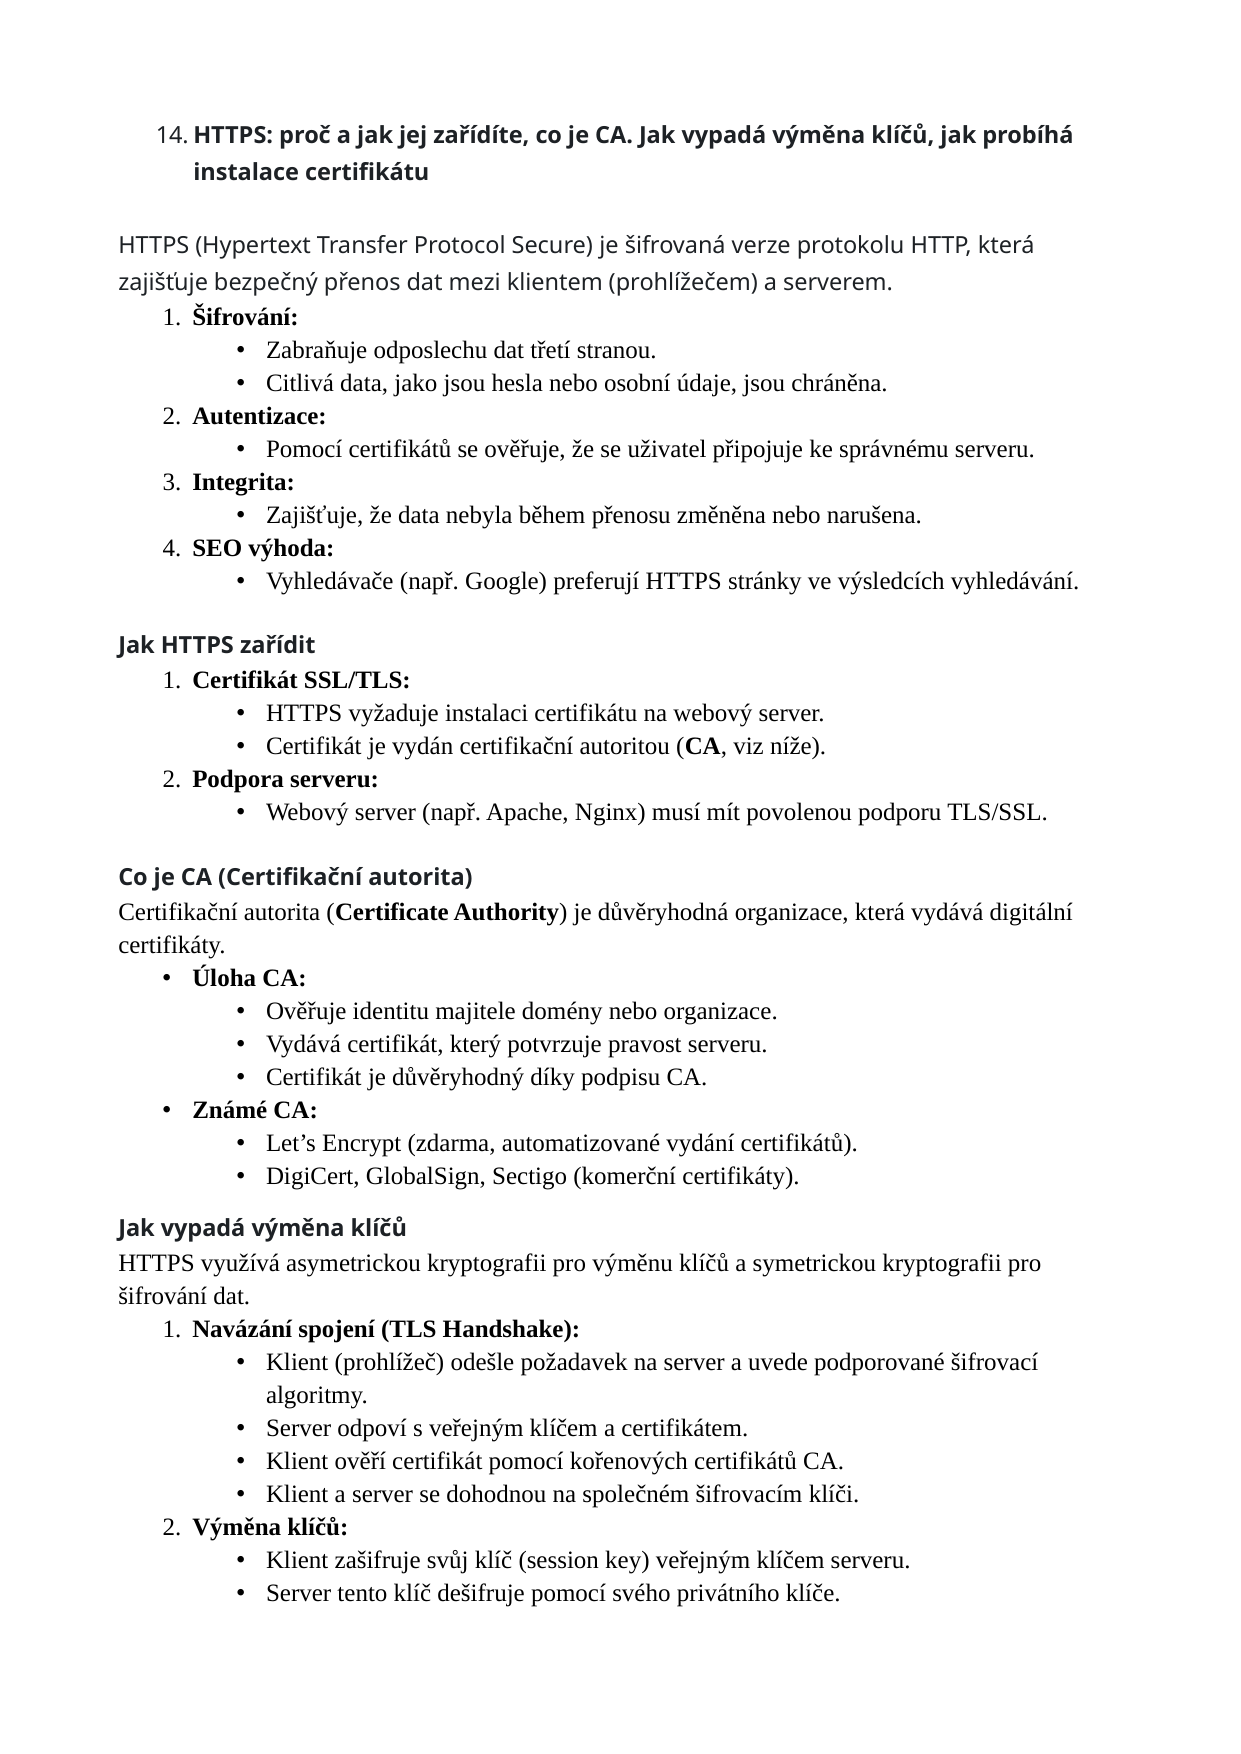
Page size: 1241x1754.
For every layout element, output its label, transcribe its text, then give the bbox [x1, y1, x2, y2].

list Vydává certifikát, který potvrzuje pravost serveru. [236, 1029, 1122, 1058]
list DigiCert, GlobalSign, Sectigo (komerční certifikáty). [236, 1161, 1122, 1190]
list Integrita: [162, 467, 1122, 496]
list Výměna klíčů: [162, 1512, 1122, 1541]
list Server tento klíč dešifruje pomocí svého privátního klíče. [236, 1578, 1122, 1607]
list Klient zašifruje svůj klíč (session key) veřejným klíčem serveru. [236, 1546, 1122, 1574]
list Webový server (např. Apache, Nginx) musí mít povolenou podporu TLS/SSL. [236, 797, 1122, 826]
text HTTPS využívá asymetrickou kryptografii pro výměnu klíčů a symetrickou kryptografii pro šifrování dat. [118, 1248, 1122, 1310]
list Zajišťuje, že data nebyla během přenosu změněna nebo narušena. [236, 500, 1122, 529]
list Server odpoví s veřejným klíčem a certifikátem. [236, 1413, 1122, 1442]
list Let’s Encrypt (zdarma, automatizované vydání certifikátů). [236, 1128, 1122, 1157]
list Známé CA: [162, 1095, 1122, 1124]
list Pomocí certifikátů se ověřuje, že se uživatel připojuje ke správnému serveru. [236, 434, 1122, 463]
subtitle Jak vypadá výměna klíčů [118, 1212, 1122, 1243]
list Klient ověří certifikát pomocí kořenových certifikátů CA. [236, 1446, 1122, 1475]
list Autentizace: [162, 401, 1122, 430]
list Certifikát je důvěryhodný díky podpisu CA. [236, 1062, 1122, 1091]
subtitle Jak HTTPS zařídit [118, 629, 1122, 661]
list Vyhledávače (např. Google) preferují HTTPS stránky ve výsledcích vyhledávání. [236, 566, 1122, 595]
list Klient (prohlížeč) odešle požadavek na server a uvede podporované šifrovací algoritmy. [236, 1347, 1122, 1409]
list Citlivá data, jako jsou hesla nebo osobní údaje, jsou chráněna. [236, 368, 1122, 397]
list Navázání spojení (TLS Handshake): [162, 1314, 1122, 1343]
list Klient a server se dohodnou na společném šifrovacím klíči. [236, 1479, 1122, 1508]
list HTTPS vyžaduje instalaci certifikátu na webový server. [236, 698, 1122, 727]
text Certifikační autorita (Certificate Authority) je důvěryhodná organizace, která vydává digitální certifikáty. [118, 897, 1122, 958]
text HTTPS (Hypertext Transfer Protocol Secure) je šifrovaná verze protokolu HTTP, která zajišťuje bezpečný přenos dat mezi klientem (prohlížečem) a serverem. [118, 228, 1122, 297]
list SEO výhoda: [162, 533, 1122, 562]
subtitle Co je CA (Certifikační autorita) [118, 860, 1122, 892]
list Certifikát SSL/TLS: [162, 665, 1122, 694]
list Šifrování: [162, 302, 1122, 331]
list Zabraňuje odposlechu dat třetí stranou. [236, 335, 1122, 364]
list HTTPS: proč a jak jej zařídíte, co je CA. Jak vypadá výměna klíčů, jak probíhá instalace certifikátu [156, 118, 1122, 187]
list Podpora serveru: [162, 764, 1122, 793]
list Certifikát je vydán certifikační autoritou (CA, viz níže). [236, 731, 1122, 760]
list Úloha CA: [162, 963, 1122, 992]
list Ověřuje identitu majitele domény nebo organizace. [236, 996, 1122, 1024]
